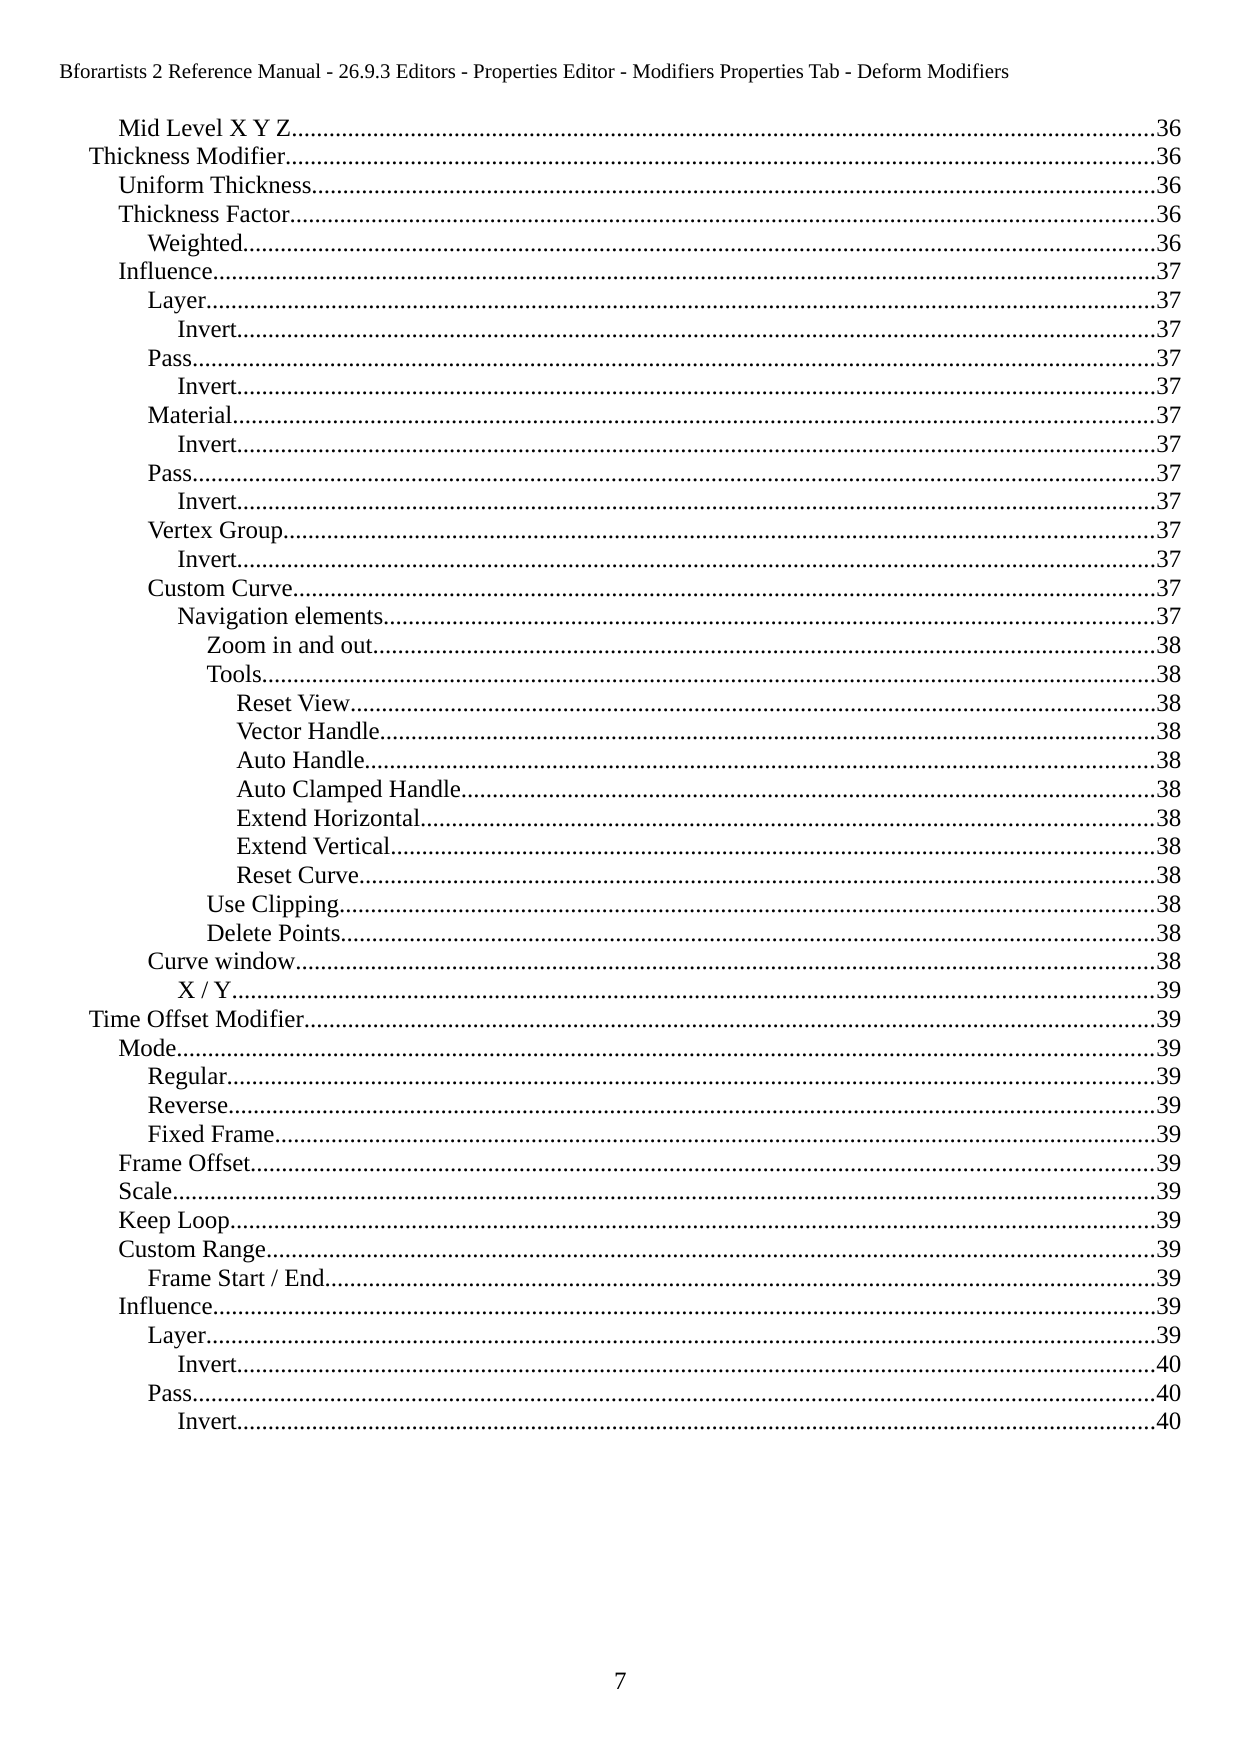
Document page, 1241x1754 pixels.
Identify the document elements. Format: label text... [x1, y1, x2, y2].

text Layer 37 [147, 285, 1181, 314]
text Extend Vertical 38 [236, 831, 1181, 860]
text Tools 38 [206, 659, 1181, 688]
text Reset View 38 [236, 688, 1181, 716]
text Frame Offset 39 [118, 1148, 1181, 1176]
text Pass 40 [147, 1378, 1181, 1406]
text Use Clipping 38 [206, 889, 1181, 918]
text Mid Level X Y Z 36 [118, 113, 1181, 141]
text Invert 40 [177, 1349, 1181, 1378]
text Time Offset Modifier 39 [88, 1004, 1181, 1033]
text Fixed Frame 39 [147, 1119, 1181, 1148]
text Vector Handle 38 [236, 716, 1181, 745]
text Weighted 36 [147, 228, 1181, 256]
text Navigation elements 37 [177, 601, 1181, 630]
text Thickness Modifier 36 [88, 141, 1181, 170]
text Regular 39 [147, 1061, 1181, 1090]
text Extend Horizontal 38 [236, 803, 1181, 831]
text Invert 37 [177, 314, 1181, 343]
text Invert 37 [177, 544, 1181, 573]
text Influence 39 [118, 1291, 1181, 1320]
text Delete Points 38 [206, 918, 1181, 946]
text Invert 37 [177, 486, 1181, 515]
text Uniform Thickness 36 [118, 170, 1181, 199]
text Custom Range 39 [118, 1234, 1181, 1263]
text Reset Curve 38 [236, 860, 1181, 889]
text Mode 39 [118, 1033, 1181, 1061]
text Reverse 39 [147, 1090, 1181, 1119]
text Pass 37 [147, 458, 1181, 486]
text Custom Curve 37 [147, 573, 1181, 601]
text Auto Clamped Handle 38 [236, 774, 1181, 803]
text Influence 37 [118, 256, 1181, 285]
text Pass 37 [147, 343, 1181, 371]
text Invert 40 [177, 1406, 1181, 1435]
text Zoom in and out 38 [206, 630, 1181, 659]
text Invert 37 [177, 429, 1181, 458]
text Thickness Factor 36 [118, 199, 1181, 228]
text X / Y 39 [177, 975, 1181, 1004]
text Frame Start / End 39 [147, 1263, 1181, 1291]
text Layer 39 [147, 1320, 1181, 1349]
text Invert 37 [177, 371, 1181, 400]
text Keep Loop 39 [118, 1205, 1181, 1234]
text Auto Handle 38 [236, 745, 1181, 774]
text Material 37 [147, 400, 1181, 429]
text Vertex Group 37 [147, 515, 1181, 544]
text Curve window 38 [147, 946, 1181, 975]
text Scale 39 [118, 1176, 1181, 1205]
